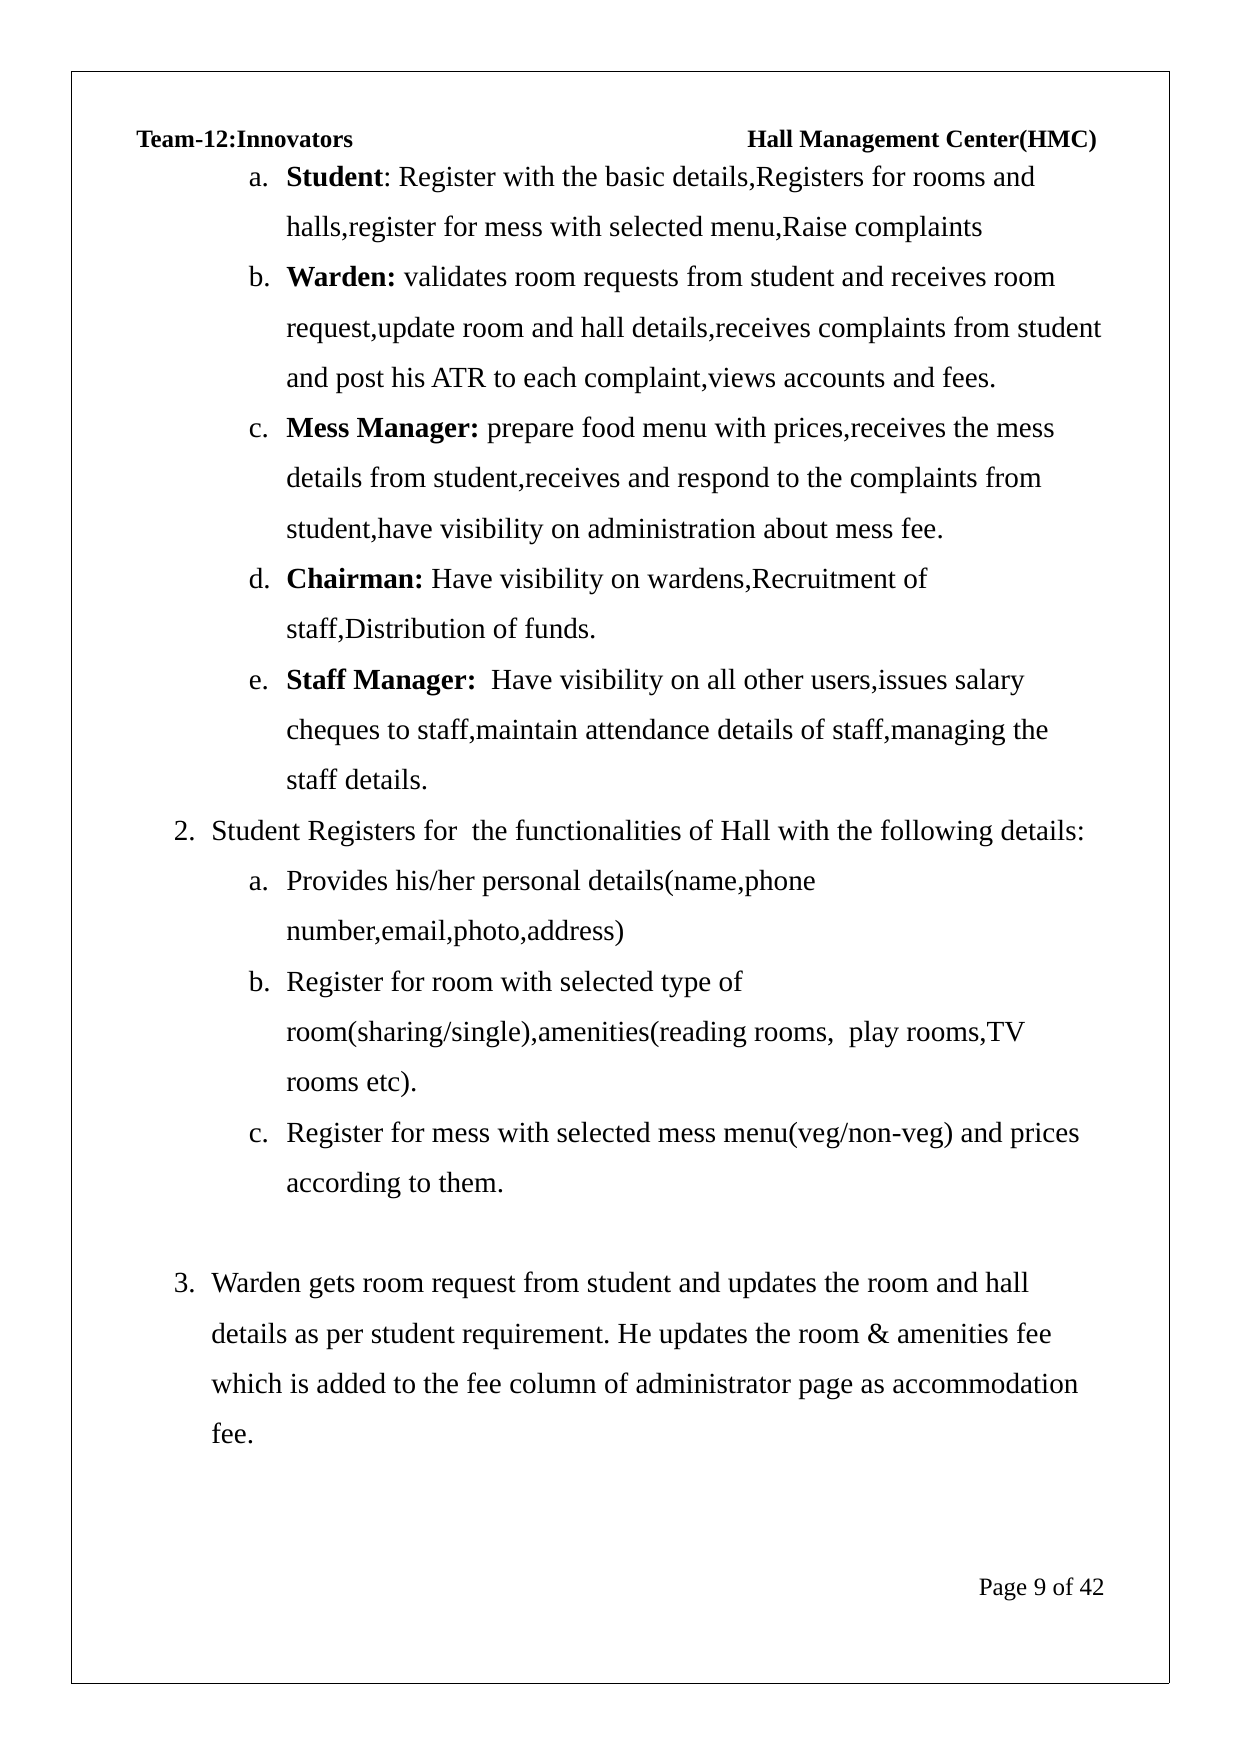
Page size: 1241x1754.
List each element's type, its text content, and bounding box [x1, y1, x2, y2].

list Mess Manager: prepare food menu with prices,receives the mess details from student,receives and respond to the complaints from student,have visibility on administration about mess fee. [248, 410, 1104, 544]
list Provides his/her personal details(name,phone number,email,photo,address) [248, 863, 1104, 947]
list Chairman: Have visibility on wardens,Recruitment of staff,Distribution of funds. [248, 561, 1104, 645]
list Register for mess with selected mess menu(veg/non-veg) and prices according to them. [248, 1115, 1104, 1198]
list Staff Manager: Have visibility on all other users,issues salary cheques to staff,maintain attendance details of staff,managing the staff details. [248, 662, 1104, 796]
list Warden: validates room requests from student and receives room request,update room and hall details,receives complaints from student and post his ATR to each complaint,views accounts and fees. [248, 259, 1104, 393]
list Student: Register with the basic details,Registers for rooms and halls,register for mess with selected menu,Raise complaints [248, 159, 1104, 243]
list Student Registers for the functionalities of Hall with the following details: [173, 813, 1104, 846]
list Warden gets room request from student and updates the room and hall details as per student requirement. He updates the room & amenities fee which is added to the fee column of administrator page as accommodation fee. [173, 1266, 1104, 1450]
list Register for room with selected type of room(sharing/single),amenities(reading rooms, play rooms,TV rooms etc). [248, 964, 1104, 1098]
